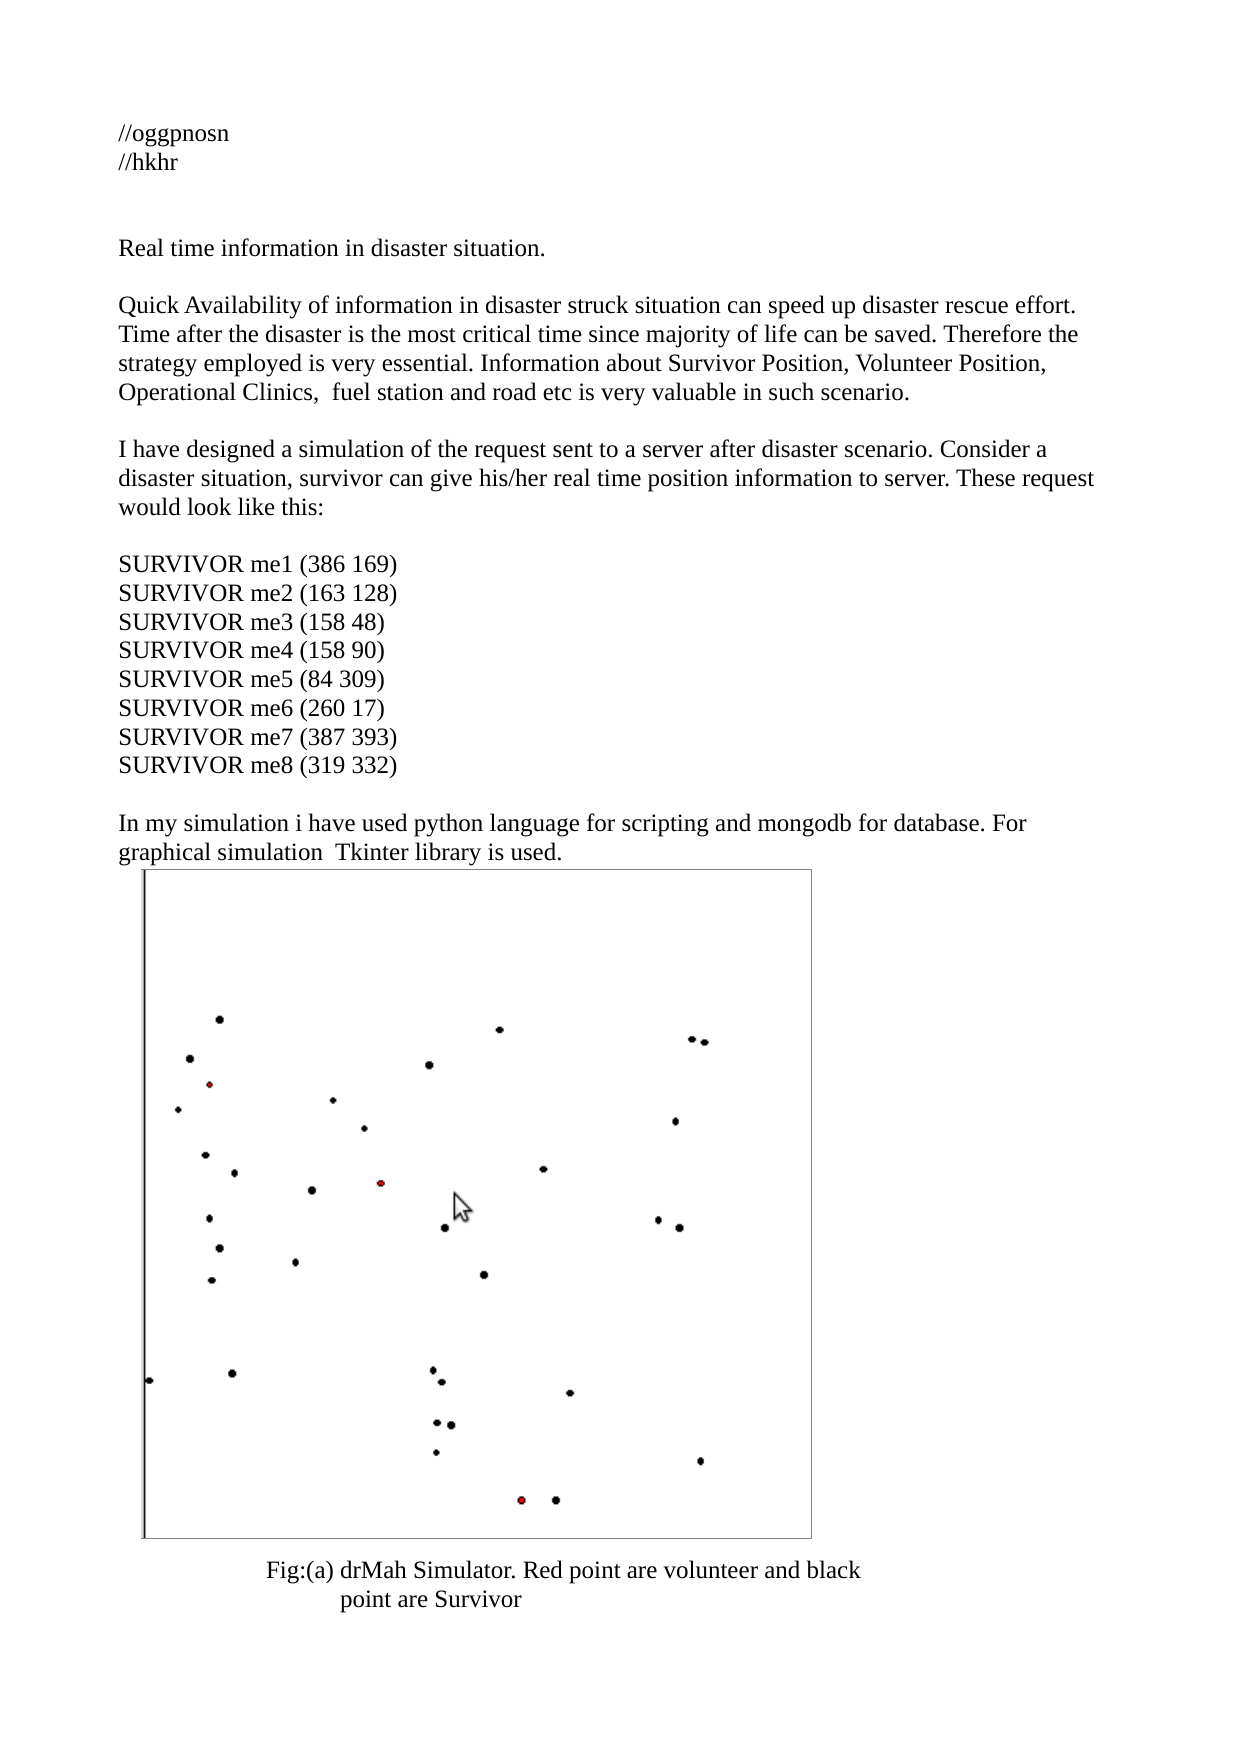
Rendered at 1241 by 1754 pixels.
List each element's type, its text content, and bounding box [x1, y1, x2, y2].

text Fig:(a) drMah Simulator. Red point are volunteer and black [118, 1556, 1122, 1584]
text SURVIVOR me6 (260 17) [118, 693, 1122, 722]
picture [141, 870, 811, 1538]
text point are Survivor [118, 1584, 1122, 1613]
text SURVIVOR me5 (84 309) [118, 664, 1122, 693]
text //oggpnosn [118, 118, 1122, 147]
text Quick Availability of information in disaster struck situation can speed up disaster rescue effort. Time after the disaster is the most critical time since majority of life can be saved. Therefore the strategy employed is very essential. Information about Survivor Position, Volunteer Position, Operational Clinics, fuel station and road etc is very valuable in such scenario. [118, 291, 1122, 406]
text In my simulation i have used python language for scripting and mongodb for database. For graphical simulation Tkinter library is used. [118, 808, 1122, 866]
text SURVIVOR me1 (386 169) [118, 549, 1122, 578]
text Real time information in disaster situation. [118, 233, 1122, 262]
text SURVIVOR me7 (387 393) [118, 722, 1122, 751]
text SURVIVOR me4 (158 90) [118, 636, 1122, 664]
text SURVIVOR me8 (319 332) [118, 751, 1122, 779]
text SURVIVOR me2 (163 128) [118, 578, 1122, 607]
text SURVIVOR me3 (158 48) [118, 607, 1122, 636]
text //hkhr [118, 147, 1122, 176]
text I have designed a simulation of the request sent to a server after disaster scenario. Consider a disaster situation, survivor can give his/her real time position information to server. These request would look like this: [118, 434, 1122, 521]
